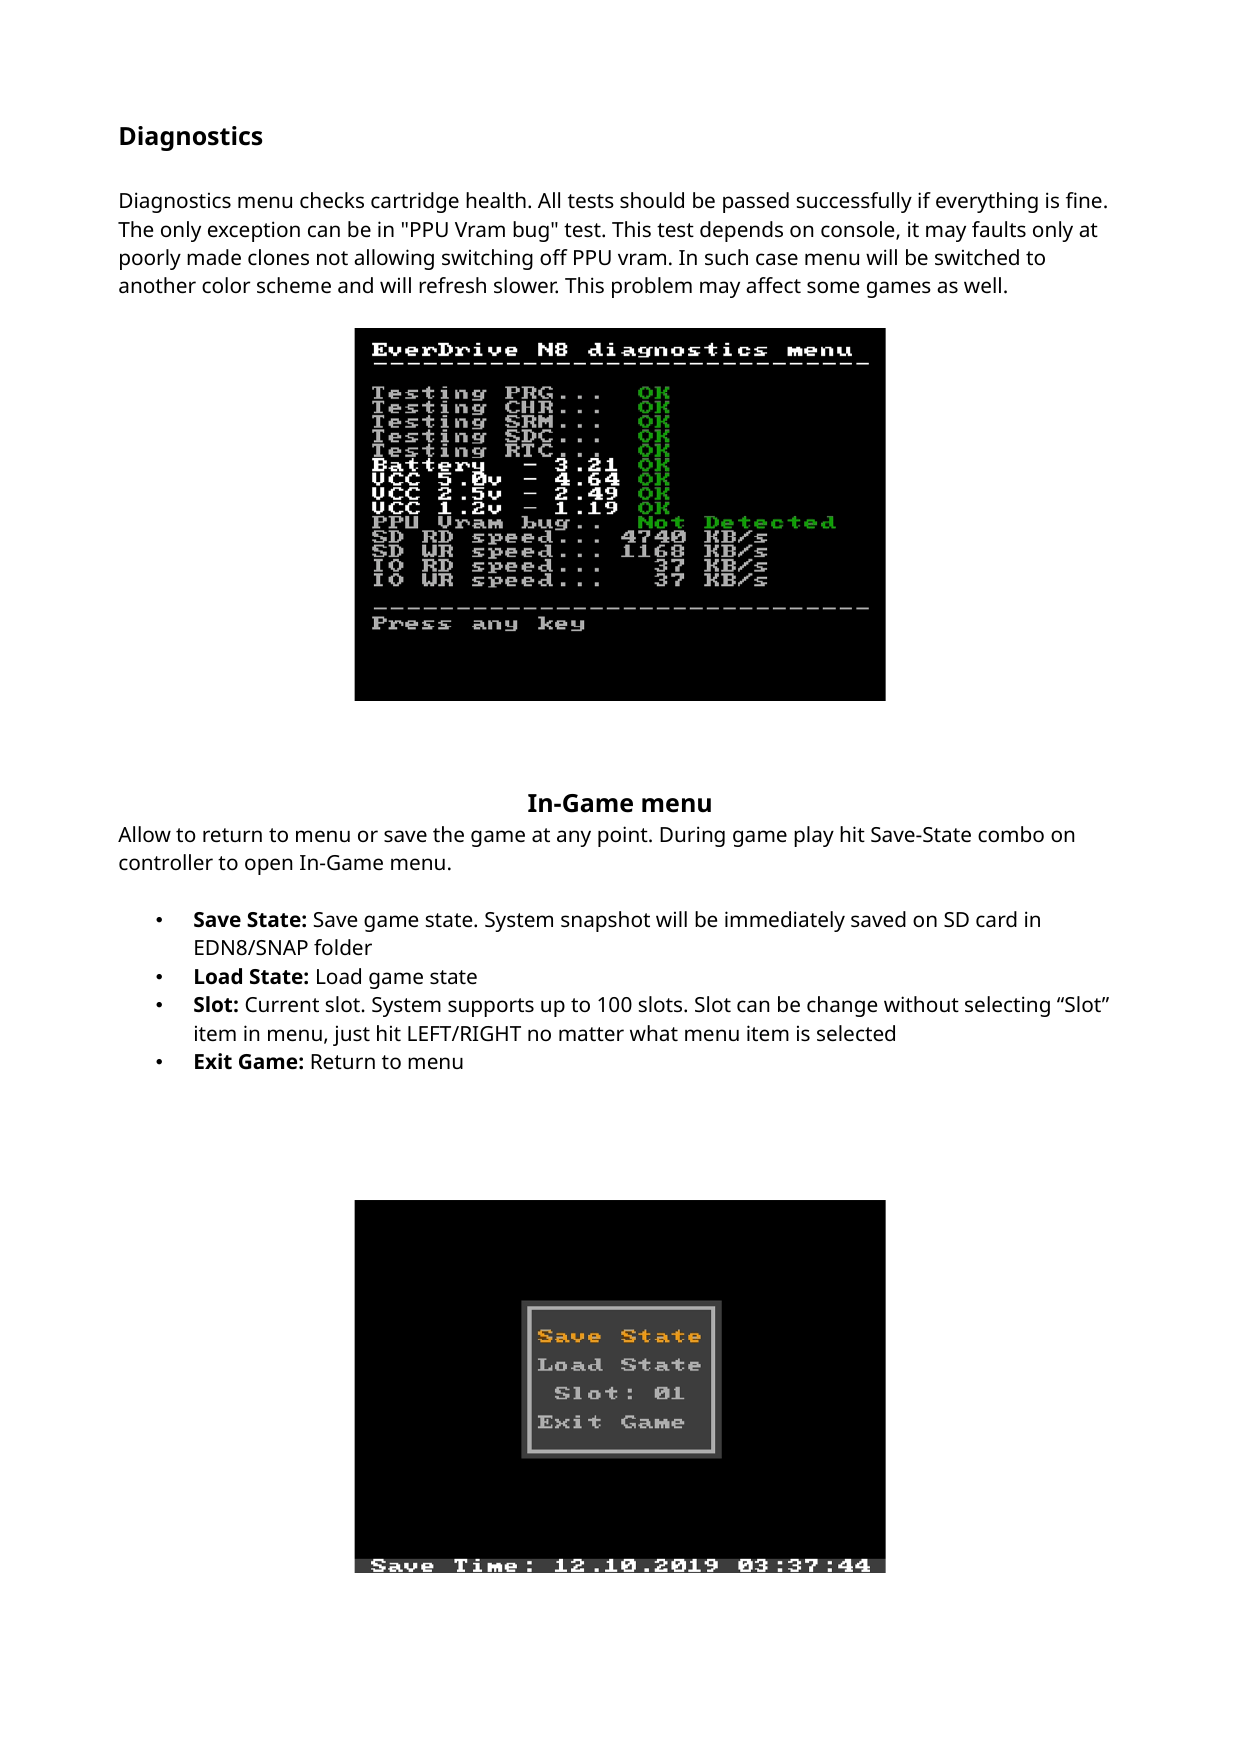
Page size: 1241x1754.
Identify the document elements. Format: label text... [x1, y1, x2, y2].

list Exit Game: Return to menu [156, 1047, 1122, 1076]
text Diagnostics [118, 118, 1122, 152]
text Diagnostics menu checks cartridge health. All tests should be passed successfully if everything is fine. The only exception can be in "PPU Vram bug" test. This test depends on console, it may faults only at poorly made clones not allowing switching off PPU vram. In such case menu will be switched to another color scheme and will refresh slower. This problem may affect some games as well. [118, 186, 1122, 300]
text In-Game menu [118, 786, 1122, 820]
picture [354, 328, 886, 701]
text Allow to return to menu or save the game at any point. During game play hit Save-State combo on controller to open In-Game menu. [118, 820, 1122, 877]
picture [354, 1200, 886, 1573]
list Save State: Save game state. System snapshot will be immediately saved on SD card in EDN8/SNAP folder [156, 905, 1122, 962]
list Load State: Load game state [156, 962, 1122, 990]
list Slot: Current slot. System supports up to 100 slots. Slot can be change without selecting “Slot” item in menu, just hit LEFT/RIGHT no matter what menu item is selected [156, 990, 1122, 1047]
